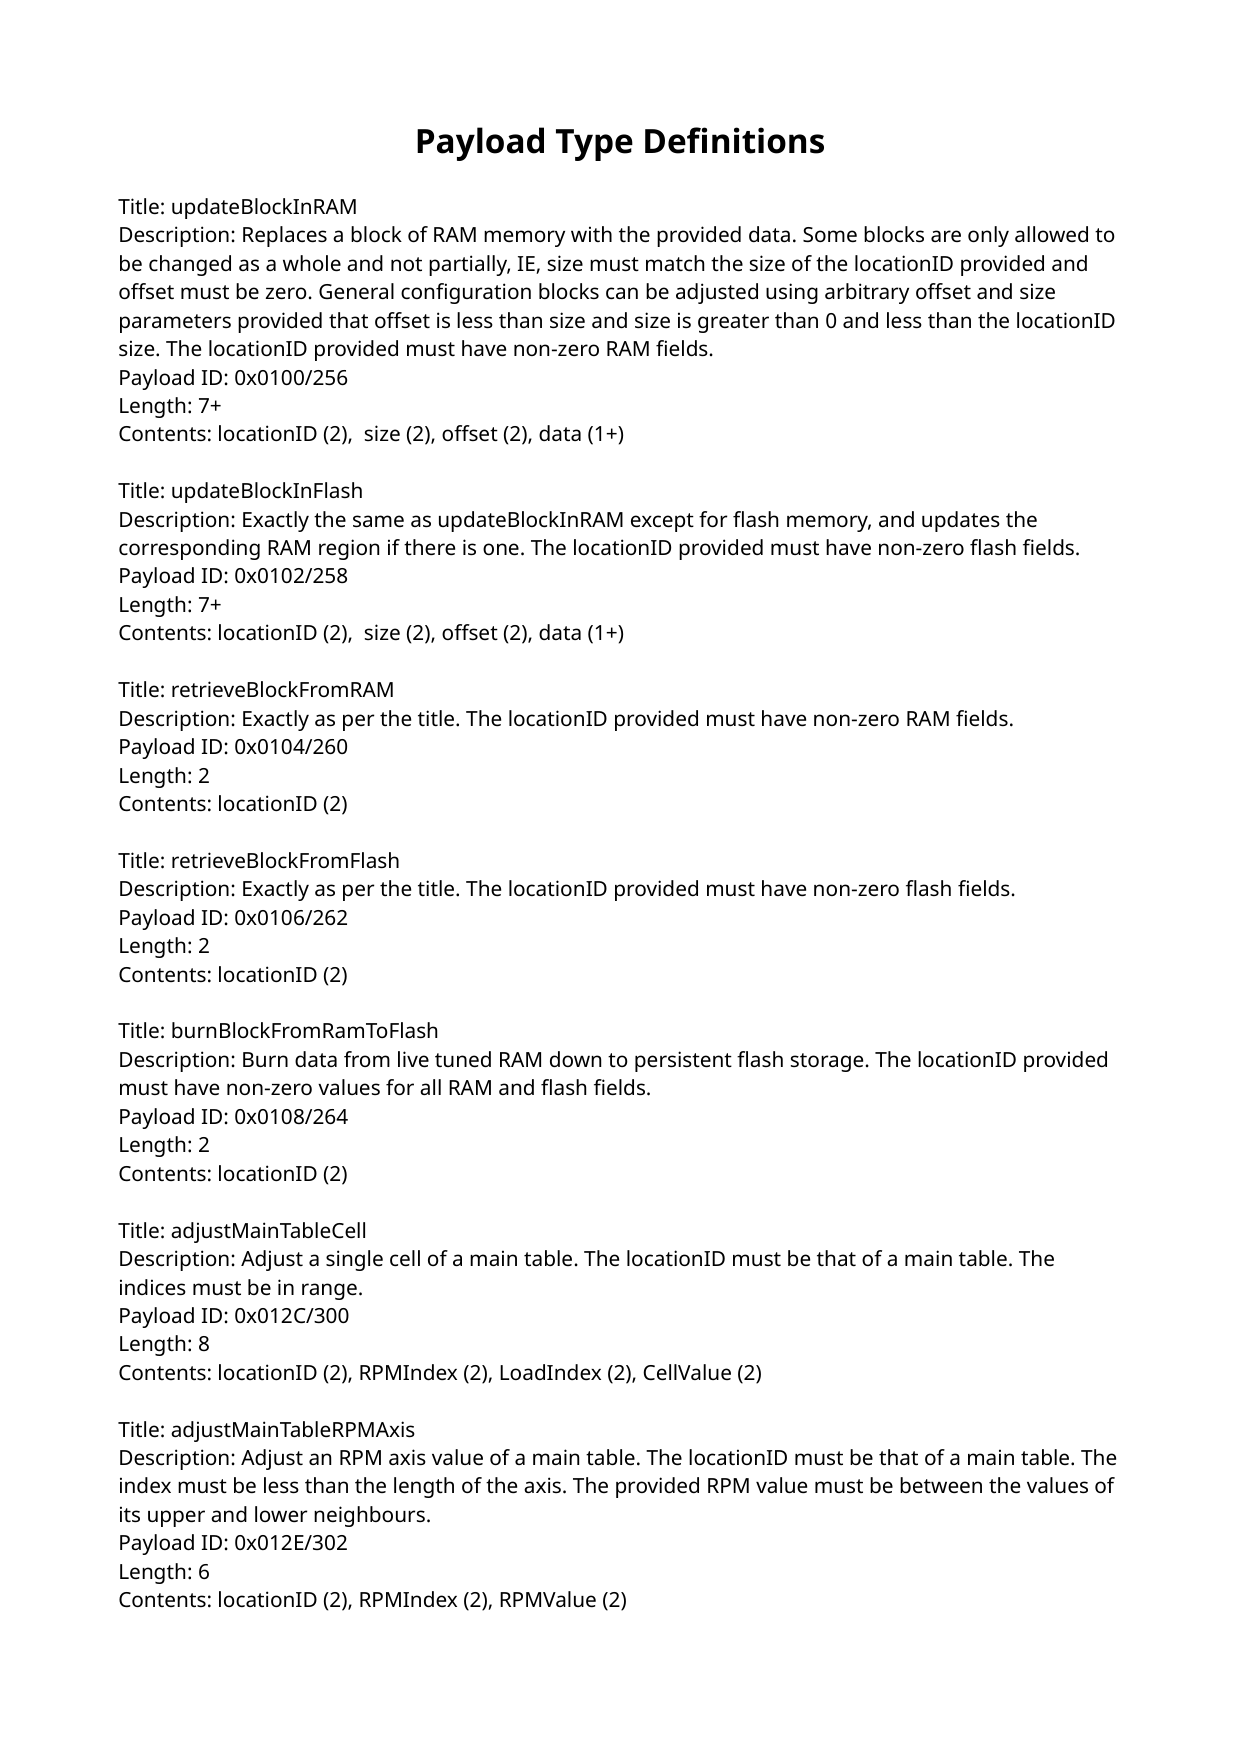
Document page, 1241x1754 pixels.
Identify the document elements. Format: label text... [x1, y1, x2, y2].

text Contents: locationID (2) [118, 789, 1122, 818]
text Payload Type Definitions [118, 118, 1122, 163]
text Description: Exactly as per the title. The locationID provided must have non-zero flash fields. [118, 874, 1122, 903]
text Length: 7+ [118, 590, 1122, 618]
text Contents: locationID (2), size (2), offset (2), data (1+) [118, 618, 1122, 647]
text Payload ID: 0x012E/302 [118, 1528, 1122, 1557]
text Title: adjustMainTableRPMAxis [118, 1415, 1122, 1443]
text Description: Exactly the same as updateBlockInRAM except for flash memory, and updates the corresponding RAM region if there is one. The locationID provided must have non-zero flash fields. [118, 505, 1122, 562]
text Payload ID: 0x0102/258 [118, 562, 1122, 590]
text Description: Replaces a block of RAM memory with the provided data. Some blocks are only allowed to be changed as a whole and not partially, IE, size must match the size of the locationID provided and offset must be zero. General configuration blocks can be adjusted using arbitrary offset and size parameters provided that offset is less than size and size is greater than 0 and less than the locationID size. The locationID provided must have non-zero RAM fields. [118, 220, 1122, 363]
text Title: updateBlockInRAM [118, 192, 1122, 220]
text Length: 6 [118, 1557, 1122, 1585]
text Description: Exactly as per the title. The locationID provided must have non-zero RAM fields. [118, 704, 1122, 732]
text Description: Adjust an RPM axis value of a main table. The locationID must be that of a main table. The index must be less than the length of the axis. The provided RPM value must be between the values of its upper and lower neighbours. [118, 1443, 1122, 1528]
text Payload ID: 0x012C/300 [118, 1301, 1122, 1329]
text Payload ID: 0x0100/256 [118, 363, 1122, 391]
text Payload ID: 0x0108/264 [118, 1102, 1122, 1130]
text Title: updateBlockInFlash [118, 476, 1122, 505]
text Description: Adjust a single cell of a main table. The locationID must be that of a main table. The indices must be in range. [118, 1244, 1122, 1301]
text Contents: locationID (2), RPMIndex (2), LoadIndex (2), CellValue (2) [118, 1358, 1122, 1386]
text Title: burnBlockFromRamToFlash [118, 1017, 1122, 1045]
text Description: Burn data from live tuned RAM down to persistent flash storage. The locationID provided must have non-zero values for all RAM and flash fields. [118, 1045, 1122, 1102]
text Title: retrieveBlockFromFlash [118, 846, 1122, 874]
text Length: 2 [118, 761, 1122, 789]
text Length: 2 [118, 1130, 1122, 1159]
text Length: 8 [118, 1329, 1122, 1358]
text Contents: locationID (2) [118, 960, 1122, 988]
text Length: 7+ [118, 391, 1122, 419]
text Contents: locationID (2), size (2), offset (2), data (1+) [118, 419, 1122, 448]
text Payload ID: 0x0104/260 [118, 732, 1122, 761]
text Contents: locationID (2), RPMIndex (2), RPMValue (2) [118, 1585, 1122, 1614]
text Title: retrieveBlockFromRAM [118, 675, 1122, 704]
text Contents: locationID (2) [118, 1159, 1122, 1187]
text Payload ID: 0x0106/262 [118, 903, 1122, 931]
text Title: adjustMainTableCell [118, 1216, 1122, 1244]
text Length: 2 [118, 931, 1122, 960]
